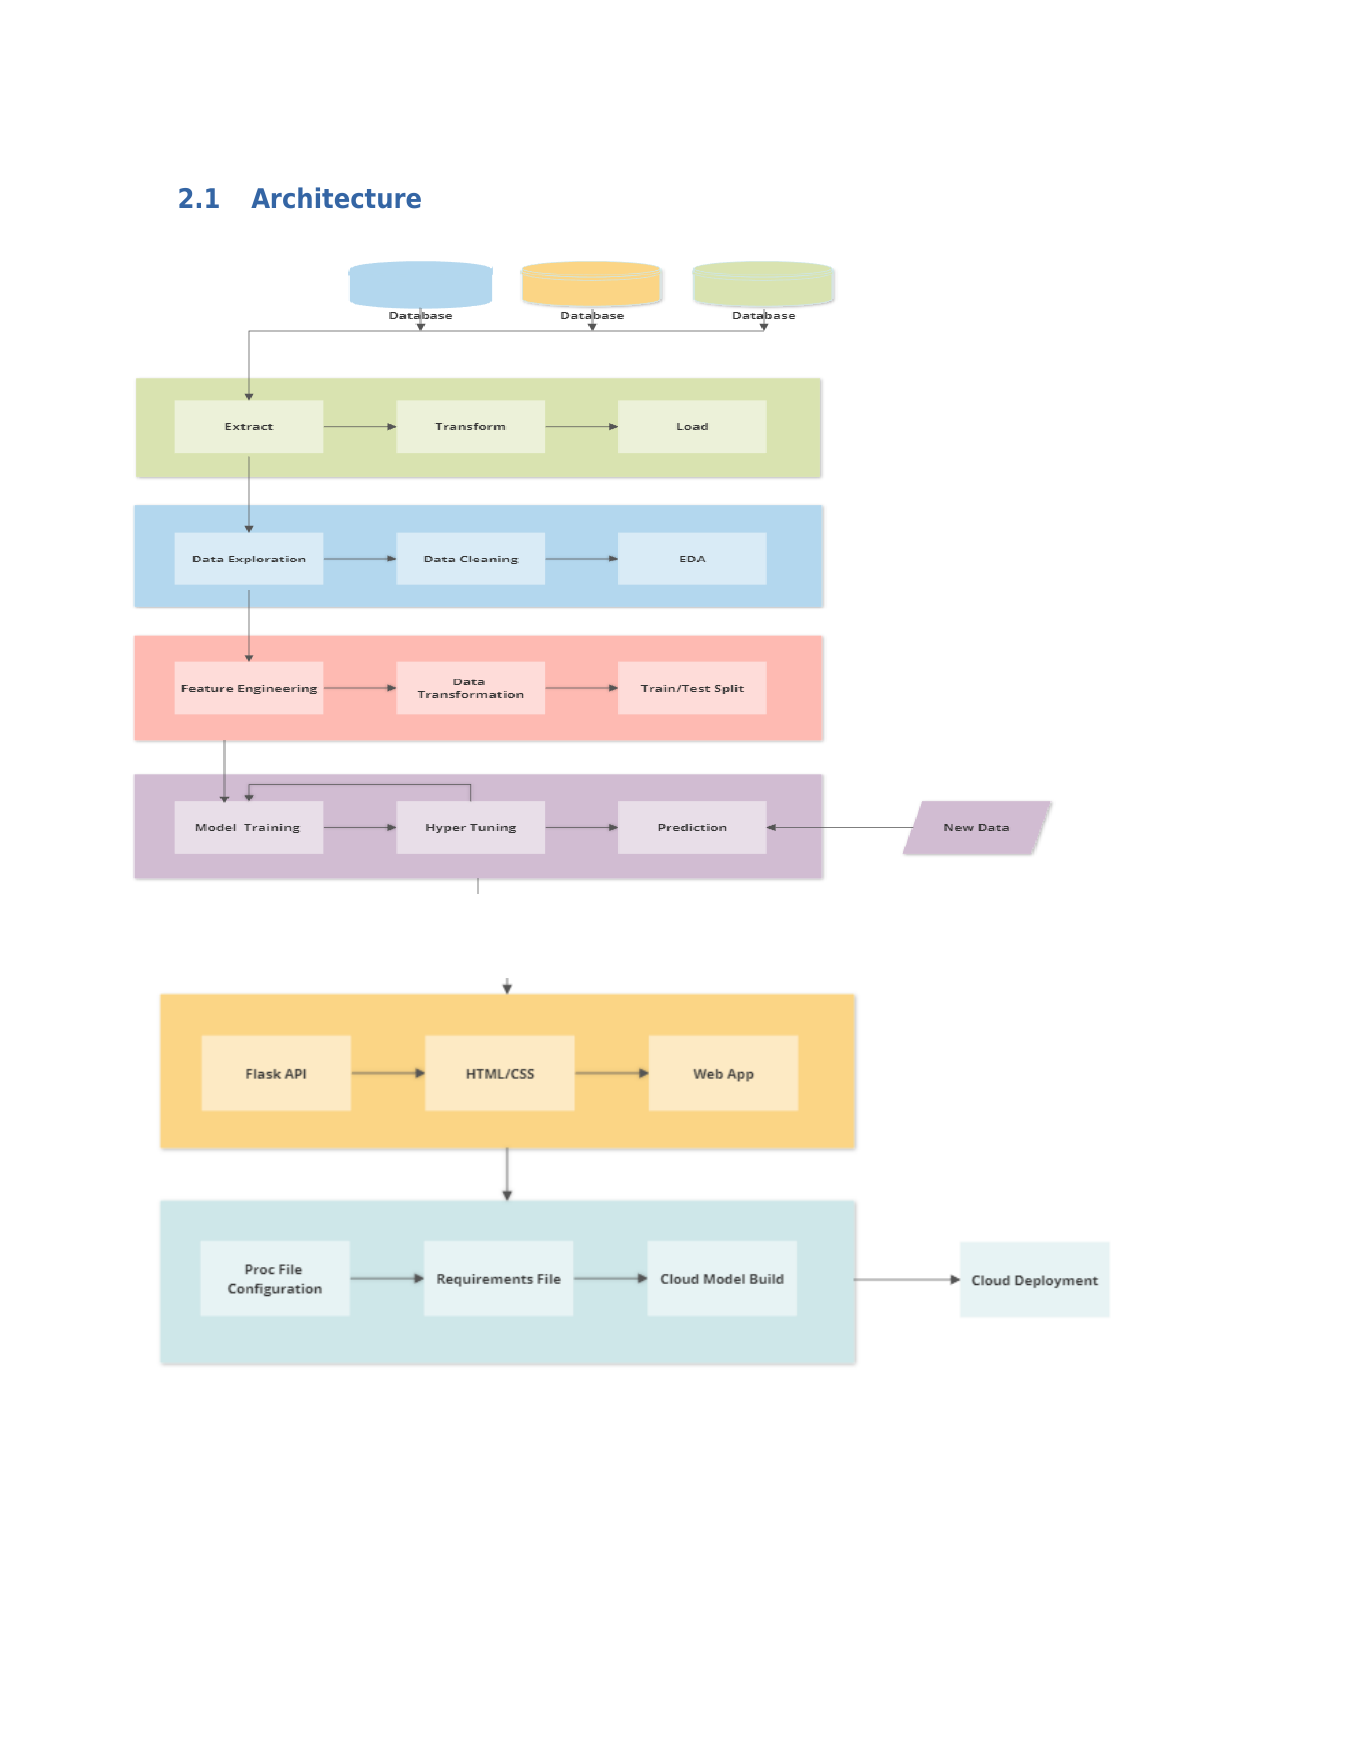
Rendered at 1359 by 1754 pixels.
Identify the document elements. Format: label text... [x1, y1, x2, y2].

text 2.1 Architecture [177, 183, 1181, 214]
